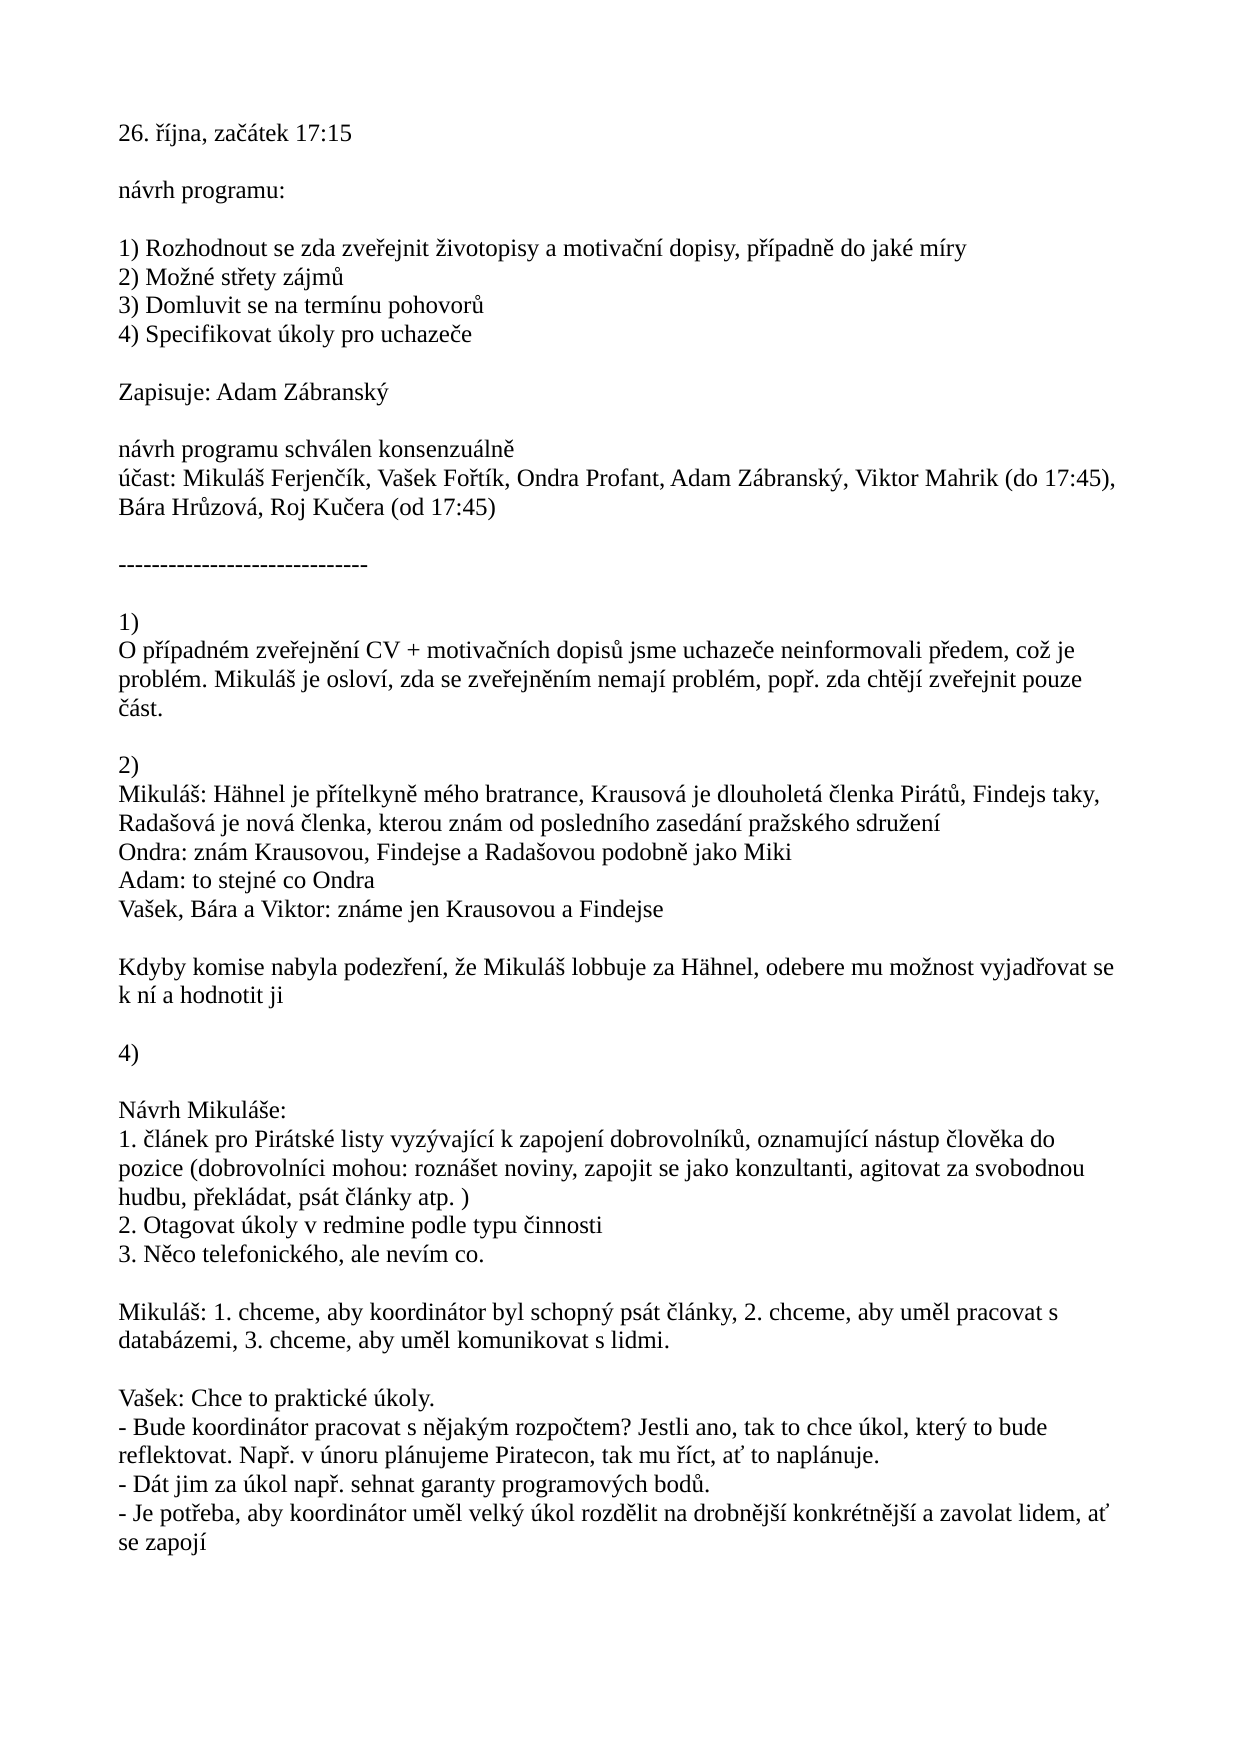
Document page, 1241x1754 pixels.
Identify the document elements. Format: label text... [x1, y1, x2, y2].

text 1) Rozhodnout se zda zveřejnit životopisy a motivační dopisy, případně do jaké míry [118, 233, 1122, 262]
text Adam: to stejné co Ondra [118, 866, 1122, 894]
text 4) [118, 1038, 1122, 1067]
text Návrh Mikuláše: [118, 1096, 1122, 1124]
text návrh programu schválen konsenzuálně [118, 406, 1122, 463]
text O případném zveřejnění CV + motivačních dopisů jsme uchazeče neinformovali předem, což je problém. Mikuláš je osloví, zda se zveřejněním nemají problém, popř. zda chtějí zveřejnit pouze část. [118, 636, 1122, 722]
text ------------------------------ [118, 521, 1122, 578]
text - Bude koordinátor pracovat s nějakým rozpočtem? Jestli ano, tak to chce úkol, který to bude reflektovat. Např. v únoru plánujeme Piratecon, tak mu říct, ať to naplánuje. [118, 1412, 1122, 1469]
text Mikuláš: Hähnel je přítelkyně mého bratrance, Krausová je dlouholetá členka Pirátů, Findejs taky, Radašová je nová členka, kterou znám od posledního zasedání pražského sdružení [118, 779, 1122, 837]
text 26. října, začátek 17:15 [118, 118, 1122, 147]
text Kdyby komise nabyla podezření, že Mikuláš lobbuje za Hähnel, odebere mu možnost vyjadřovat se k ní a hodnotit ji [118, 923, 1122, 1009]
text 2) Možné střety zájmů [118, 262, 1122, 291]
text 2) [118, 751, 1122, 779]
text 3) Domluvit se na termínu pohovorů [118, 291, 1122, 319]
text - Je potřeba, aby koordinátor uměl velký úkol rozdělit na drobnější konkrétnější a zavolat lidem, ať se zapojí [118, 1498, 1122, 1556]
text - Dát jim za úkol např. sehnat garanty programových bodů. [118, 1469, 1122, 1498]
text Zapisuje: Adam Zábranský [118, 377, 1122, 406]
text Vašek, Bára a Viktor: známe jen Krausovou a Findejse [118, 894, 1122, 923]
text 1. článek pro Pirátské listy vyzývající k zapojení dobrovolníků, oznamující nástup člověka do pozice (dobrovolníci mohou: roznášet noviny, zapojit se jako konzultanti, agitovat za svobodnou hudbu, překládat, psát články atp. ) [118, 1124, 1122, 1211]
text Mikuláš: 1. chceme, aby koordinátor byl schopný psát články, 2. chceme, aby uměl pracovat s databázemi, 3. chceme, aby uměl komunikovat s lidmi. [118, 1297, 1122, 1354]
text 3. Něco telefonického, ale nevím co. [118, 1239, 1122, 1268]
text 2. Otagovat úkoly v redmine podle typu činnosti [118, 1211, 1122, 1239]
text návrh programu: [118, 176, 1122, 204]
text účast: Mikuláš Ferjenčík, Vašek Fořtík, Ondra Profant, Adam Zábranský, Viktor Mahrik (do 17:45), Bára Hrůzová, Roj Kučera (od 17:45) [118, 463, 1122, 521]
text 4) Specifikovat úkoly pro uchazeče [118, 319, 1122, 348]
text 1) [118, 607, 1122, 636]
text Ondra: znám Krausovou, Findejse a Radašovou podobně jako Miki [118, 837, 1122, 866]
text Vašek: Chce to praktické úkoly. [118, 1354, 1122, 1412]
